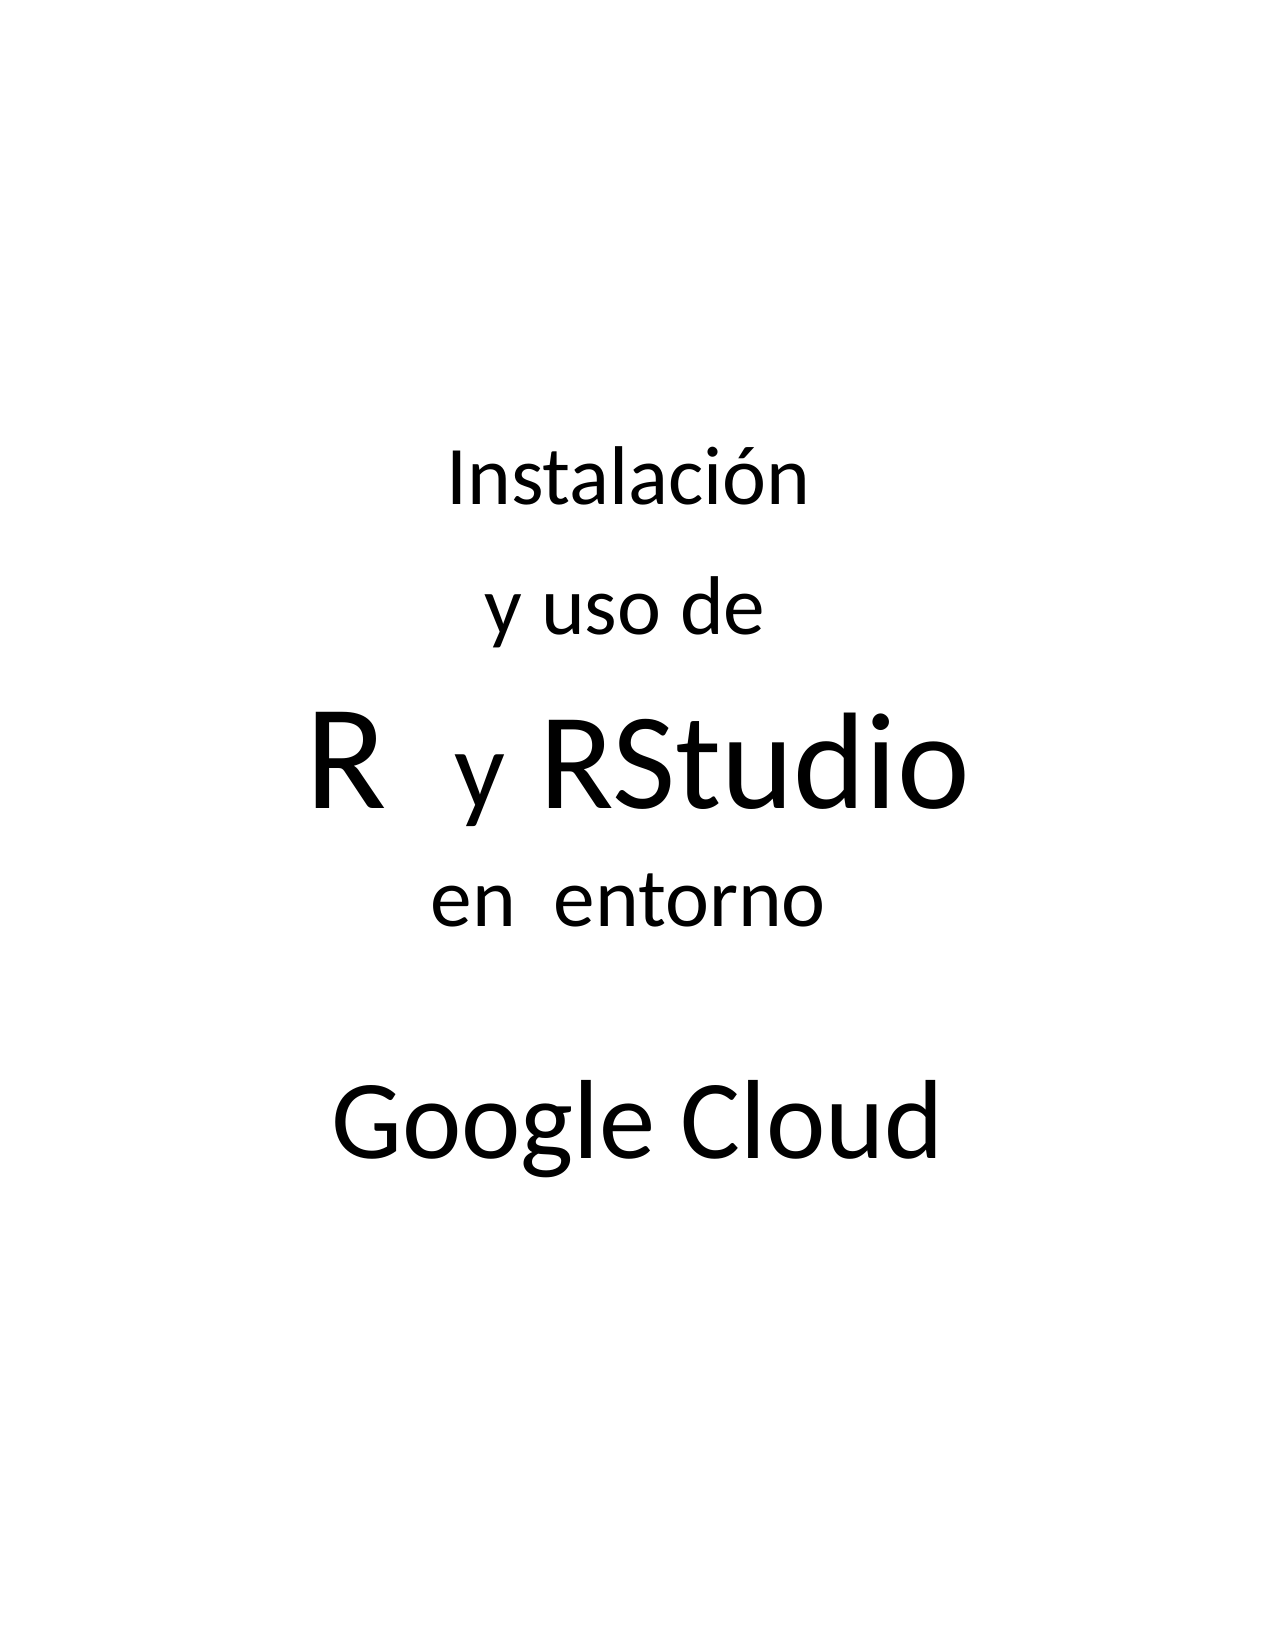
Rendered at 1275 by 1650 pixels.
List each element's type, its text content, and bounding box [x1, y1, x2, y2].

text Instalación [118, 423, 1157, 525]
text R y RStudio [118, 662, 1157, 846]
text Google Cloud [118, 1049, 1157, 1186]
text en entorno [118, 846, 1157, 947]
text y uso de [118, 525, 1157, 662]
